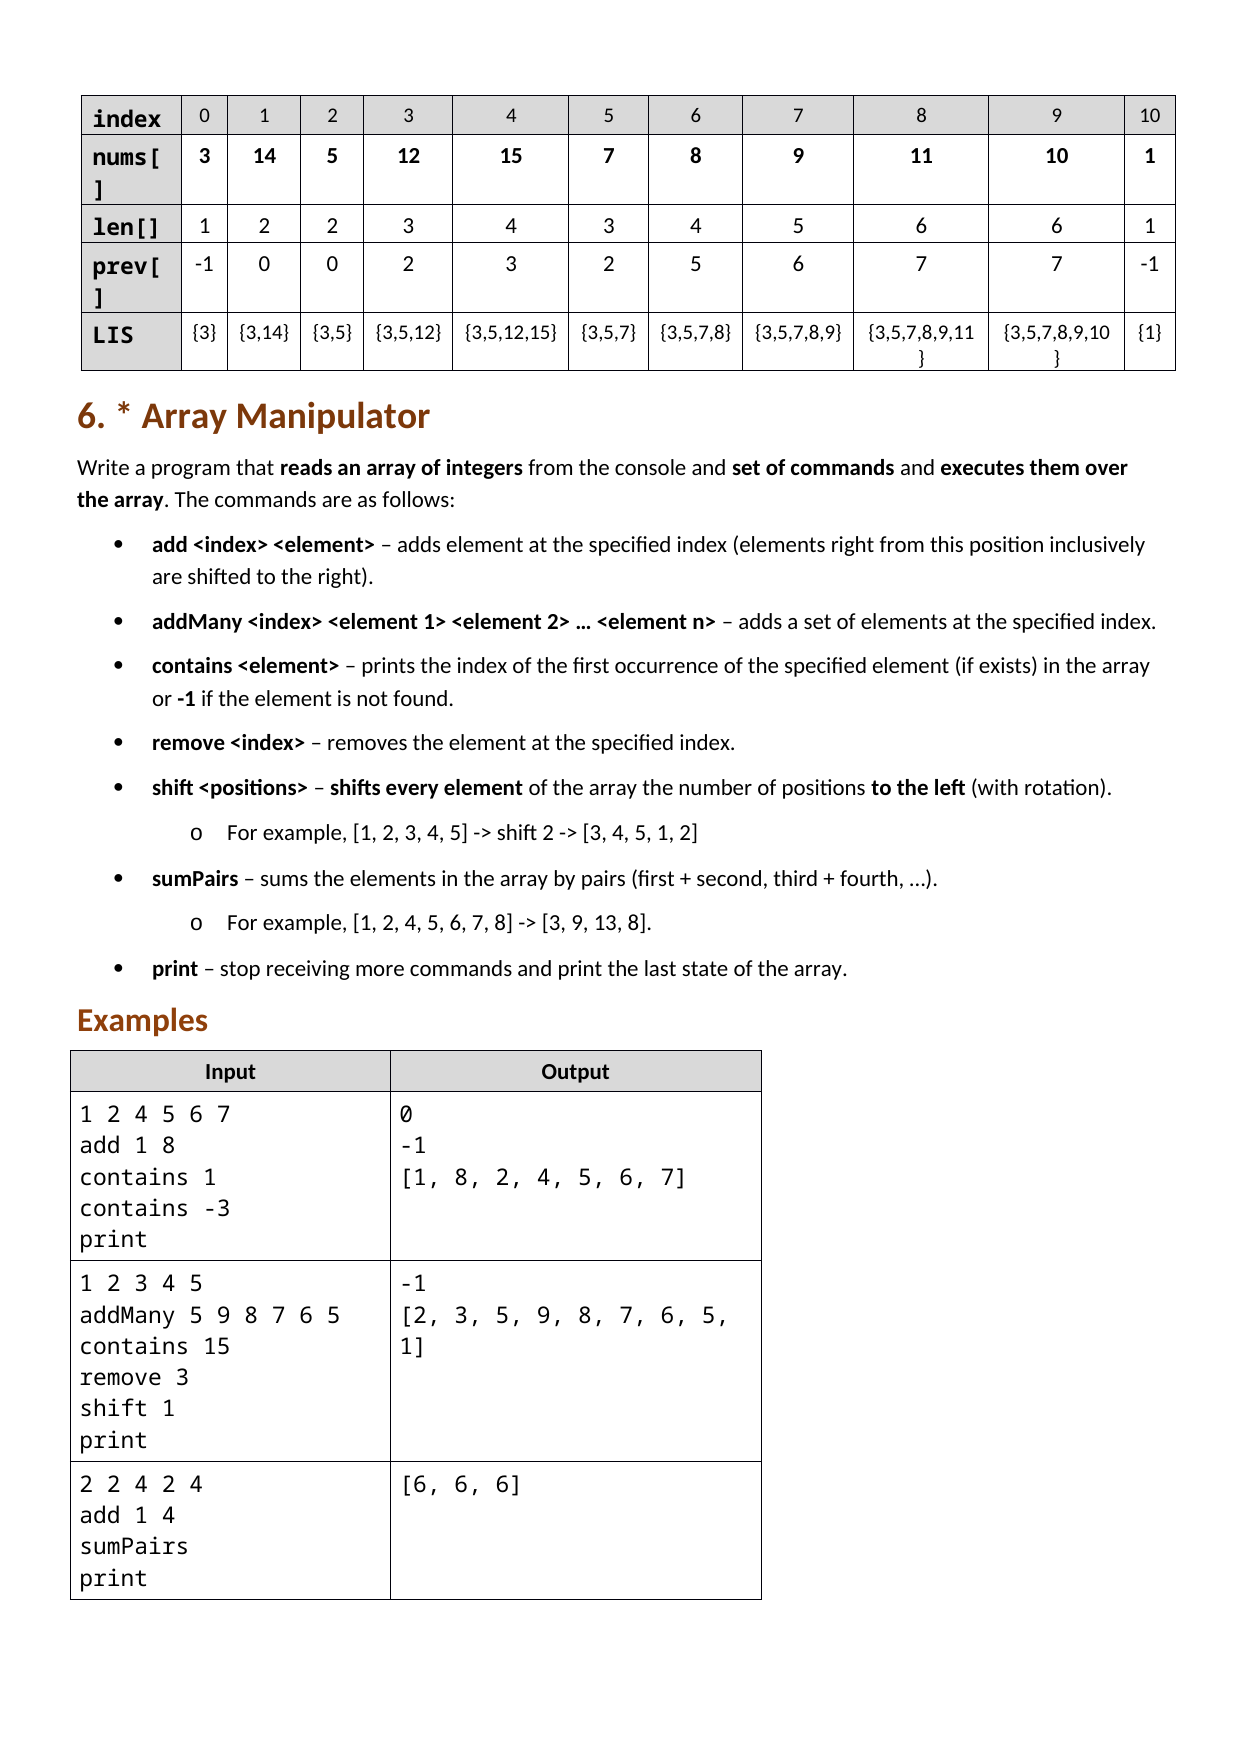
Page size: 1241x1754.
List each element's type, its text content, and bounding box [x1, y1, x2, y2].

table_header 2 [301, 96, 363, 134]
list add <index> <element> – adds element at the specified index (elements right from this position inclusively are shifted to the right). [114, 530, 1163, 590]
table_header 1 [228, 96, 300, 134]
table_cell {1} [1125, 313, 1175, 370]
table_cell 6 [854, 205, 988, 242]
table_cell {3,5,7,8,9} [743, 313, 853, 370]
table_cell -1 [182, 243, 227, 312]
table_cell 3 [364, 205, 452, 242]
table_cell 7 [569, 135, 648, 204]
table_cell -1 [1125, 243, 1175, 312]
table_header Output [391, 1051, 761, 1091]
table_cell -1 [2, 3, 5, 9, 8, 7, 6, 5, 1] [391, 1261, 761, 1461]
table_cell prev[] [82, 243, 181, 312]
table_cell 2 2 4 2 4 add 1 4 sumPairs print [71, 1462, 390, 1599]
table_cell {3,5} [301, 313, 363, 370]
table_cell 2 [569, 243, 648, 312]
table_cell 7 [854, 243, 988, 312]
table_header 7 [743, 96, 853, 134]
table_header 8 [854, 96, 988, 134]
table_header 4 [453, 96, 568, 134]
table_cell {3,5,12,15} [453, 313, 568, 370]
table_cell {3,5,7} [569, 313, 648, 370]
list remove <index> – removes the element at the specified index. [114, 728, 1163, 756]
table_cell 11 [854, 135, 988, 204]
list sumPairs – sums the elements in the array by pairs (first + second, third + fourth, …). [114, 864, 1163, 892]
table_cell [6, 6, 6] [391, 1462, 761, 1599]
table_cell {3} [182, 313, 227, 370]
list addMany <index> <element 1> <element 2> … <element n> – adds a set of elements at the specified index. [114, 607, 1163, 635]
table_cell 3 [569, 205, 648, 242]
list For example, [1, 2, 3, 4, 5] -> shift 2 -> [3, 4, 5, 1, 2] [189, 818, 1163, 847]
table_cell 5 [301, 135, 363, 204]
table_cell {3,5,12} [364, 313, 452, 370]
table_cell 7 [989, 243, 1124, 312]
table_cell {3,5,7,8,9,11} [854, 313, 988, 370]
list shift <positions> – shifts every element of the array the number of positions to the left (with rotation). [114, 773, 1163, 801]
table_header 5 [569, 96, 648, 134]
list For example, [1, 2, 4, 5, 6, 7, 8] -> [3, 9, 13, 8]. [189, 908, 1163, 938]
subtitle * Array Manipulator [77, 392, 1163, 438]
table_cell 0 -1 [1, 8, 2, 4, 5, 6, 7] [391, 1092, 761, 1260]
table_cell 1 2 3 4 5 addMany 5 9 8 7 6 5 contains 15 remove 3 shift 1 print [71, 1261, 390, 1461]
table_cell 10 [989, 135, 1124, 204]
table_header 9 [989, 96, 1124, 134]
table_cell 9 [743, 135, 853, 204]
table_cell 1 2 4 5 6 7 add 1 8 contains 1 contains -3 print [71, 1092, 390, 1260]
table_cell len[] [82, 205, 181, 242]
table_header 10 [1125, 96, 1175, 134]
table_cell 14 [228, 135, 300, 204]
table_cell 0 [301, 243, 363, 312]
table_cell 5 [743, 205, 853, 242]
table_cell 4 [649, 205, 742, 242]
table_cell 6 [743, 243, 853, 312]
table_header index [82, 96, 181, 134]
table_cell 1 [182, 205, 227, 242]
subtitle Examples [77, 999, 1163, 1040]
table_cell 2 [364, 243, 452, 312]
table_header 3 [364, 96, 452, 134]
table_cell 0 [228, 243, 300, 312]
table_cell 12 [364, 135, 452, 204]
table_cell {3,5,7,8} [649, 313, 742, 370]
table_cell 15 [453, 135, 568, 204]
table_cell LIS [82, 313, 181, 370]
table_cell {3,14} [228, 313, 300, 370]
table_cell 2 [301, 205, 363, 242]
list contains <element> – prints the index of the first occurrence of the specified element (if exists) in the array or -1 if the element is not found. [114, 652, 1163, 712]
table_header 0 [182, 96, 227, 134]
list print – stop receiving more commands and print the last state of the array. [114, 954, 1163, 983]
table_cell 2 [228, 205, 300, 242]
table_cell 4 [453, 205, 568, 242]
table_header 6 [649, 96, 742, 134]
table_cell 5 [649, 243, 742, 312]
table_cell 3 [453, 243, 568, 312]
table_cell {3,5,7,8,9,10} [989, 313, 1124, 370]
text Write a program that reads an array of integers from the console and set of commands and executes them over the array. The commands are as follows: [77, 453, 1163, 513]
table_header Input [71, 1051, 390, 1091]
table_cell 8 [649, 135, 742, 204]
table_cell 6 [989, 205, 1124, 242]
table_cell nums[] [82, 135, 181, 204]
table_cell 1 [1125, 205, 1175, 242]
table_cell 3 [182, 135, 227, 204]
table_cell 1 [1125, 135, 1175, 204]
